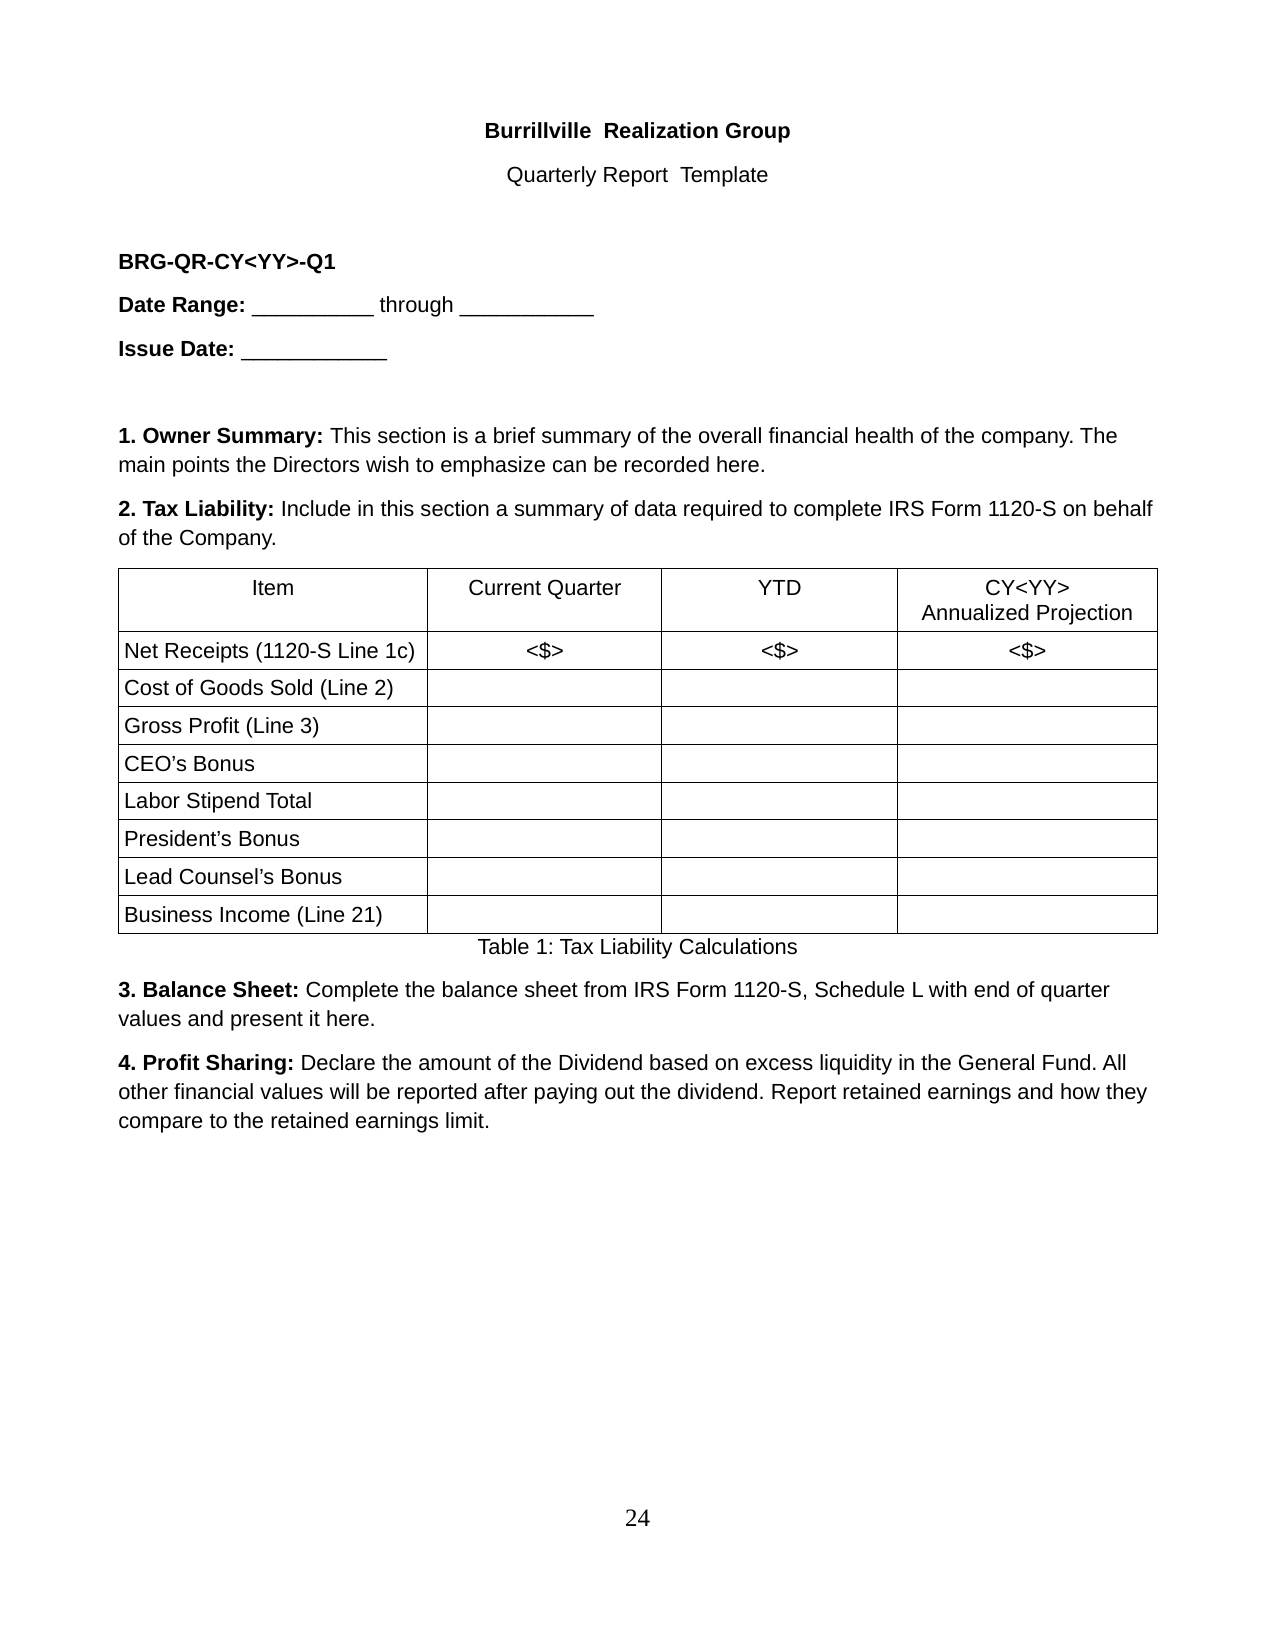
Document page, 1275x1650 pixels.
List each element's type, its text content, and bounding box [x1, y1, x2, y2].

text 2. Tax Liability: Include in this section a summary of data required to complete IRS Form 1120-S on behalf of the Company. [118, 495, 1157, 549]
table_cell [898, 707, 1157, 744]
table_cell [898, 745, 1157, 782]
text Quarterly Report Template [118, 162, 1157, 187]
table_cell [428, 820, 661, 857]
table_cell [662, 783, 897, 819]
table_header YTD [662, 569, 897, 631]
table_header CY<YY> Annualized Projection [898, 569, 1157, 631]
text Date Range: __________ through ___________ [118, 292, 1157, 317]
text BRG-QR-CY<YY>-Q1 [118, 249, 1157, 274]
table_cell [898, 670, 1157, 706]
table_cell Gross Profit (Line 3) [119, 707, 427, 744]
table_cell <$> [898, 632, 1157, 668]
table_cell CEO’s Bonus [119, 745, 427, 782]
table_cell [428, 745, 661, 782]
table_cell [662, 707, 897, 744]
text Table 1: Tax Liability Calculations [118, 934, 1157, 959]
table_cell [428, 670, 661, 706]
table_cell [428, 783, 661, 819]
table_cell <$> [662, 632, 897, 668]
table_cell [662, 670, 897, 706]
text Burrillville Realization Group [118, 118, 1157, 143]
table_cell [662, 896, 897, 932]
table_header Current Quarter [428, 569, 661, 631]
table_cell [898, 858, 1157, 895]
table_cell [662, 858, 897, 895]
table_cell [428, 896, 661, 932]
table_cell [428, 707, 661, 744]
table_cell Labor Stipend Total [119, 783, 427, 819]
table_cell Lead Counsel’s Bonus [119, 858, 427, 895]
text 1. Owner Summary: This section is a brief summary of the overall financial health of the company. The main points the Directors wish to emphasize can be recorded here. [118, 423, 1157, 477]
table_cell Net Receipts (1120-S Line 1c) [119, 632, 427, 668]
table_header Item [119, 569, 427, 631]
text 3. Balance Sheet: Complete the balance sheet from IRS Form 1120-S, Schedule L with end of quarter values and present it here. [118, 977, 1157, 1031]
table_cell [428, 858, 661, 895]
table_cell Cost of Goods Sold (Line 2) [119, 670, 427, 706]
table_cell Business Income (Line 21) [119, 896, 427, 932]
table_cell [662, 820, 897, 857]
table_cell [662, 745, 897, 782]
table_cell <$> [428, 632, 661, 668]
table_cell [898, 783, 1157, 819]
table_cell President’s Bonus [119, 820, 427, 857]
text 4. Profit Sharing: Declare the amount of the Dividend based on excess liquidity in the General Fund. All other financial values will be reported after paying out the dividend. Report retained earnings and how they compare to the retained earnings limit. [118, 1049, 1157, 1133]
text Issue Date: ____________ [118, 336, 1157, 361]
table_cell [898, 896, 1157, 932]
table_cell [898, 820, 1157, 857]
